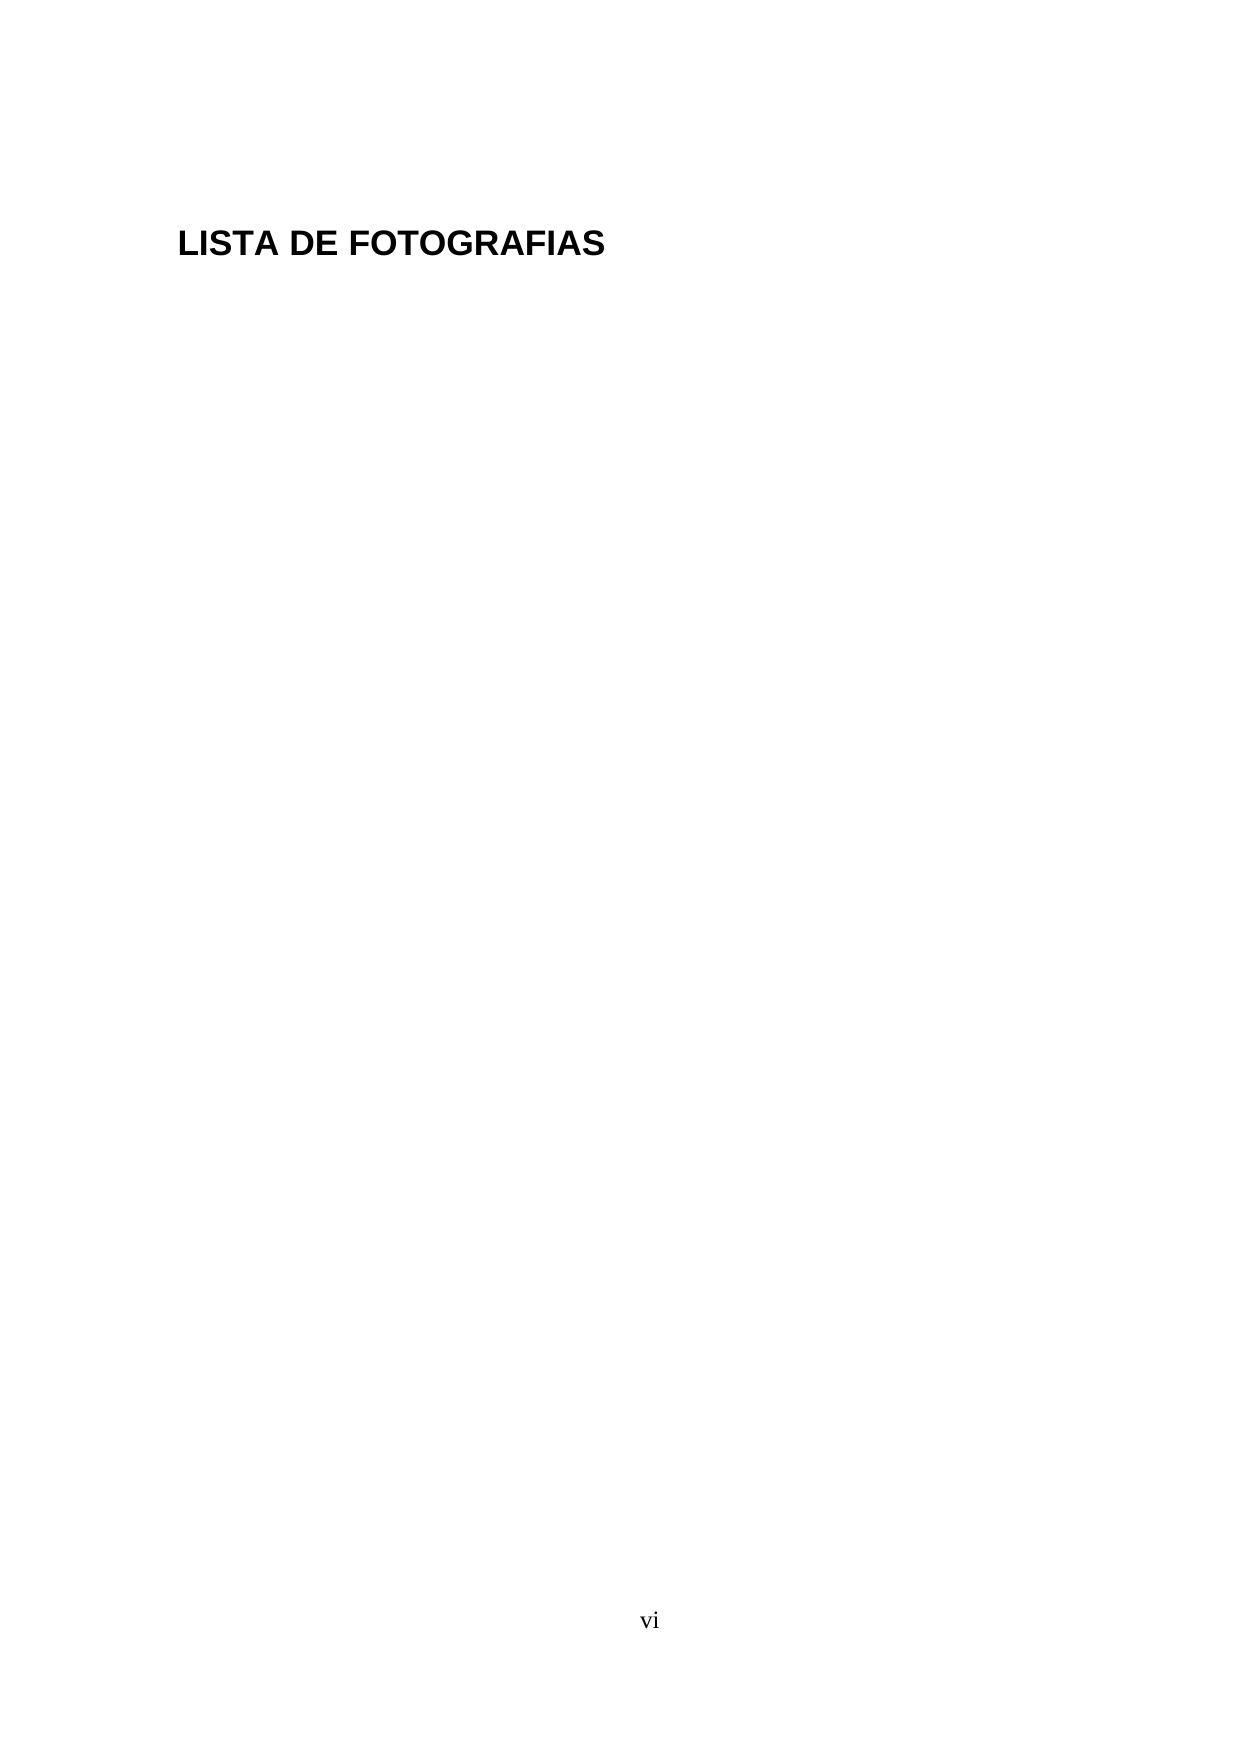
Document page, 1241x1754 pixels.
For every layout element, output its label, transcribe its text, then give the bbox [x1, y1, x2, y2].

text LISTA DE FOTOGRAFIAS [177, 223, 1122, 262]
